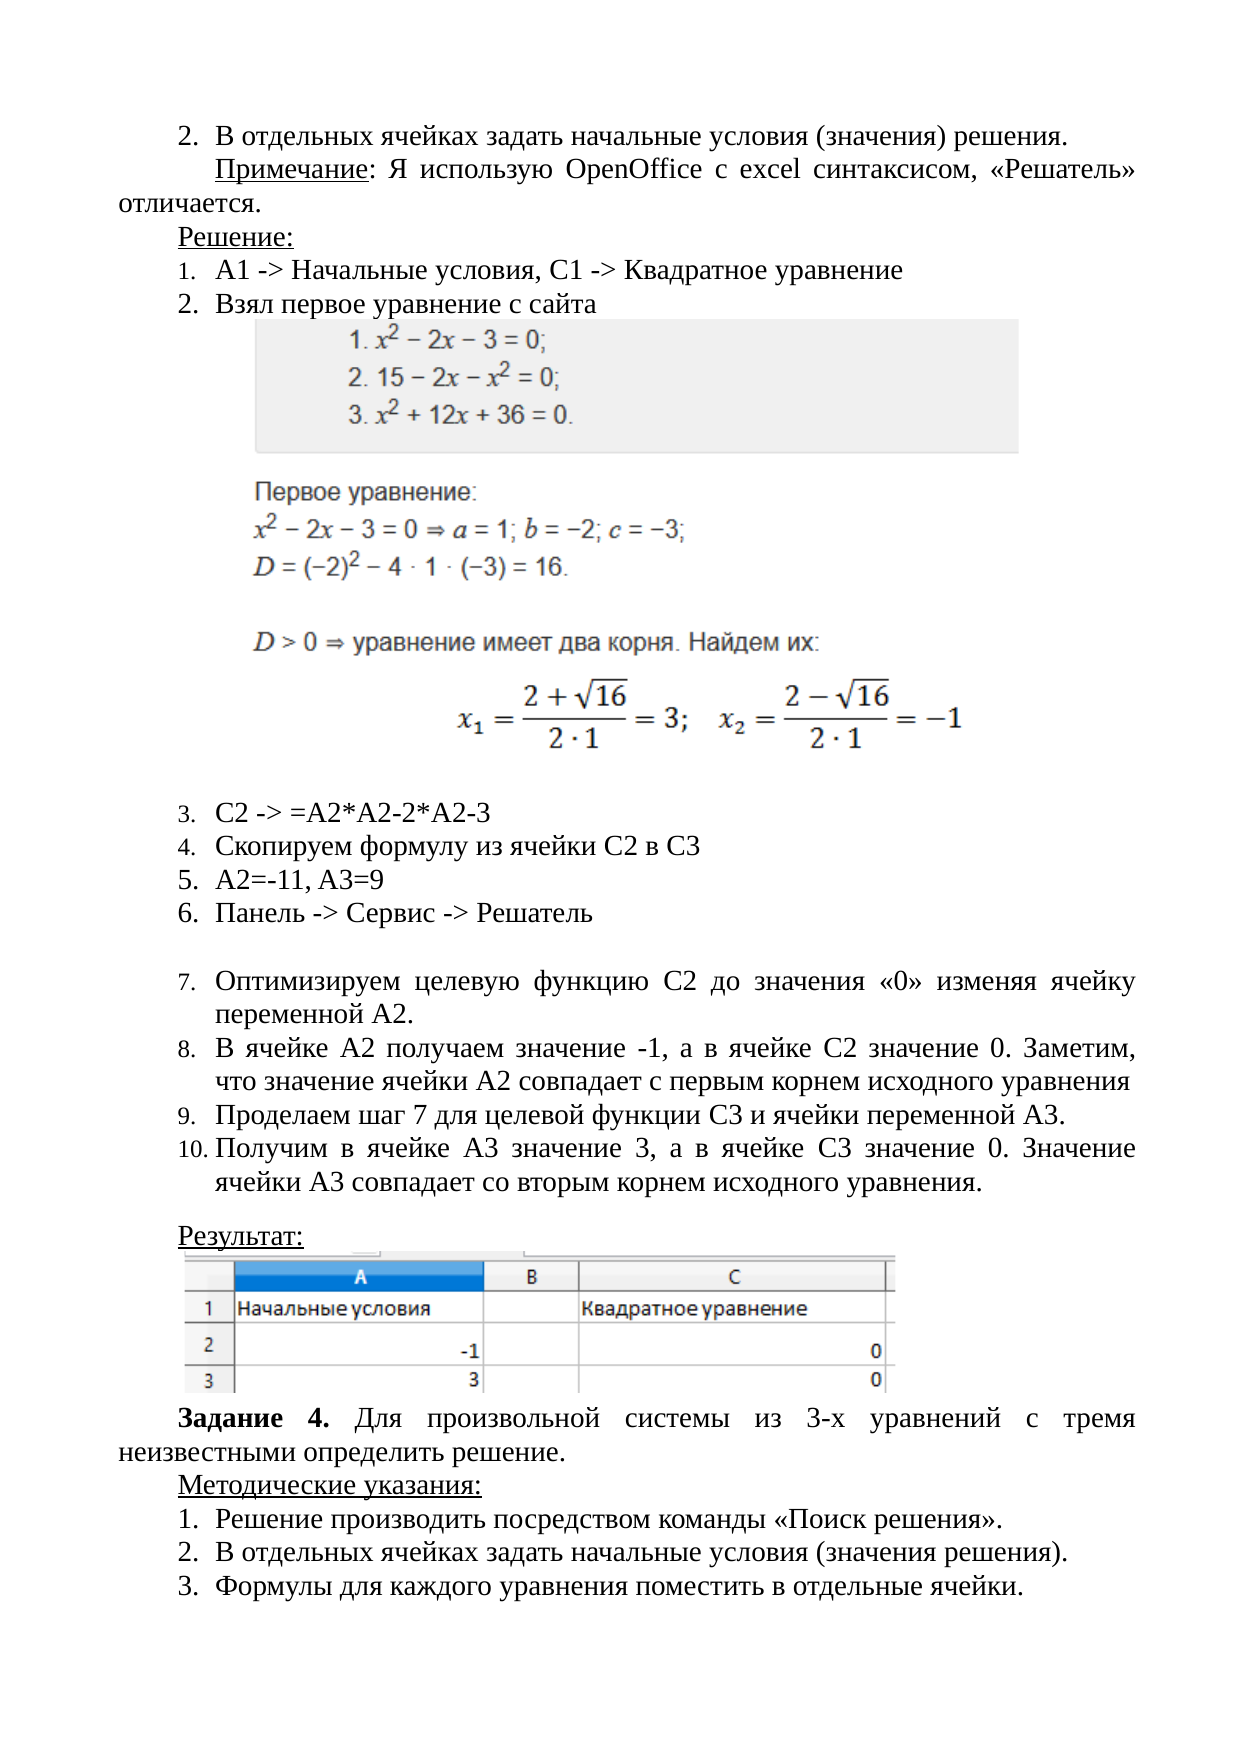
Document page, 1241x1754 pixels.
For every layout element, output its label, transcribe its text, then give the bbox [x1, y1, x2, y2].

text Результат: [156, 1218, 1136, 1252]
list Получим в ячейке A3 значение 3, а в ячейке C3 значение 0. Значение ячейки A3 совпадает со вторым корнем исходного уравнения. [177, 1130, 1136, 1197]
list Примечание: Я использую OpenOffice с excel синтаксисом, «Решатель» отличается. [118, 152, 1136, 219]
list В ячейке A2 получаем значение -1, а в ячейке C2 значение 0. Заметим, что значение ячейки A2 совпадает с первым корнем исходного уравнения [177, 1030, 1136, 1097]
text Методические указания: [177, 1467, 1136, 1501]
list Проделаем шаг 7 для целевой функции C3 и ячейки переменной A3. [177, 1097, 1136, 1130]
list Взял первое уравнение с сайта [177, 286, 1136, 319]
list Скопируем формулу из ячейки C2 в C3 [177, 828, 1136, 862]
list В отдельных ячейках задать начальные условия (значения решения). [177, 1534, 1136, 1568]
list A1 -> Начальные условия, C1 -> Квадратное уравнение [177, 252, 1136, 286]
list Формулы для каждого уравнения поместить в отдельные ячейки. [177, 1568, 1136, 1602]
list Оптимизируем целевую функцию C2 до значения «0» изменяя ячейку переменной A2. [177, 963, 1136, 1030]
picture [184, 1251, 896, 1393]
list A2=-11, A3=9 [177, 862, 1136, 896]
list Панель -> Сервис -> Решатель [177, 896, 1136, 929]
list В отдельных ячейках задать начальные условия (значения) решения. [177, 118, 1136, 152]
list Решение производить посредством команды «Поиск решения». [177, 1501, 1136, 1534]
text Решение: [118, 219, 1136, 252]
list C2 -> =A2*A2-2*A2-3 [177, 795, 1136, 828]
picture [235, 319, 1019, 767]
text Задание 4. Для произвольной системы из 3-х уравнений с тремя неизвестными определить решение. [118, 1400, 1136, 1467]
